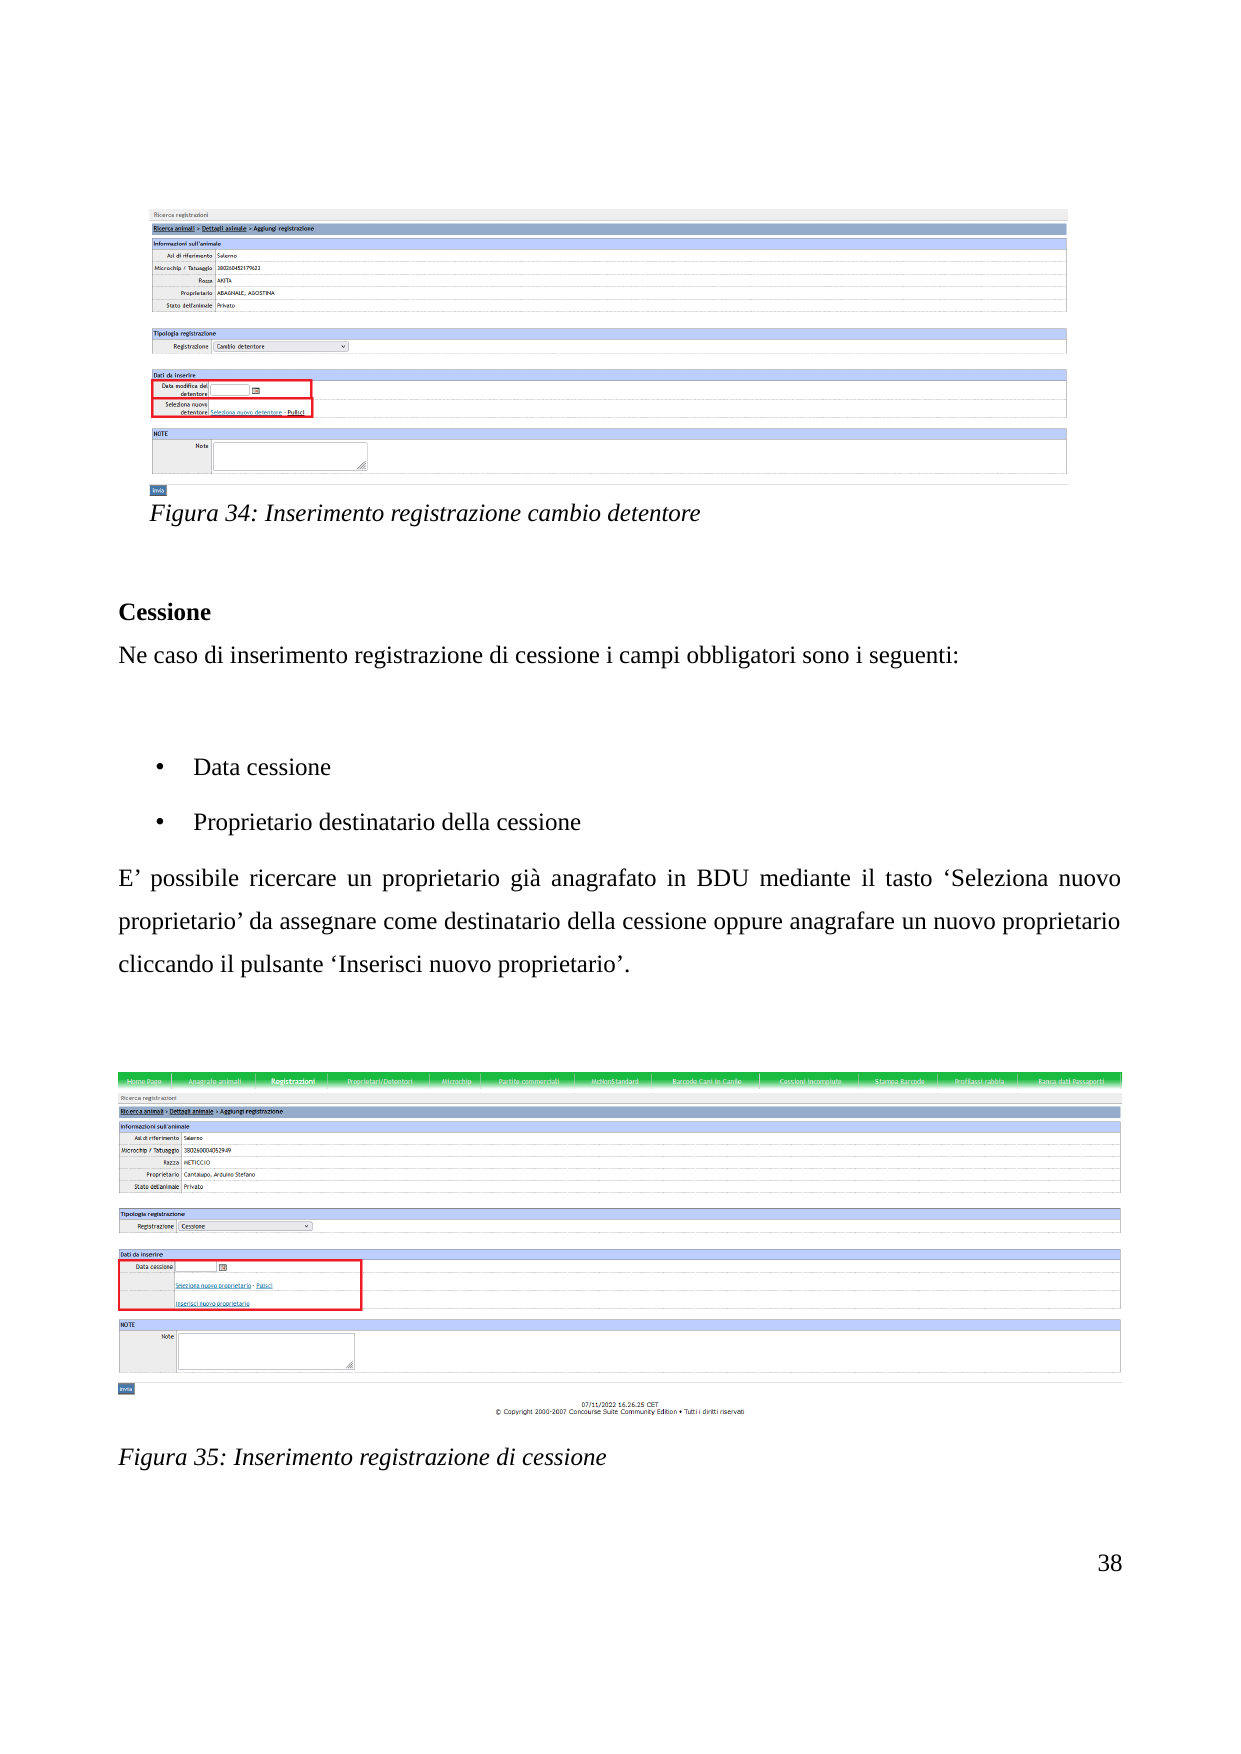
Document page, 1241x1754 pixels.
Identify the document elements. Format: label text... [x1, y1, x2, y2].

text Figura 35: Inserimento registrazione di cessione [118, 1442, 1122, 1471]
picture [118, 1072, 1123, 1442]
list Data cessione [156, 752, 1122, 780]
list Proprietario destinatario della cessione [156, 807, 1122, 836]
text Cessione Ne caso di inserimento registrazione di cessione i campi obbligatori sono i seguenti: [118, 597, 1122, 669]
text Figura 34: Inserimento registrazione cambio detentore [149, 499, 1068, 527]
text E’ possibile ricercare un proprietario già anagrafato in BDU mediante il tasto ‘Seleziona nuovo proprietario’ da assegnare come destinatario della cessione oppure anagrafare un nuovo proprietario cliccando il pulsante ‘Inserisci nuovo proprietario’. [118, 863, 1122, 978]
